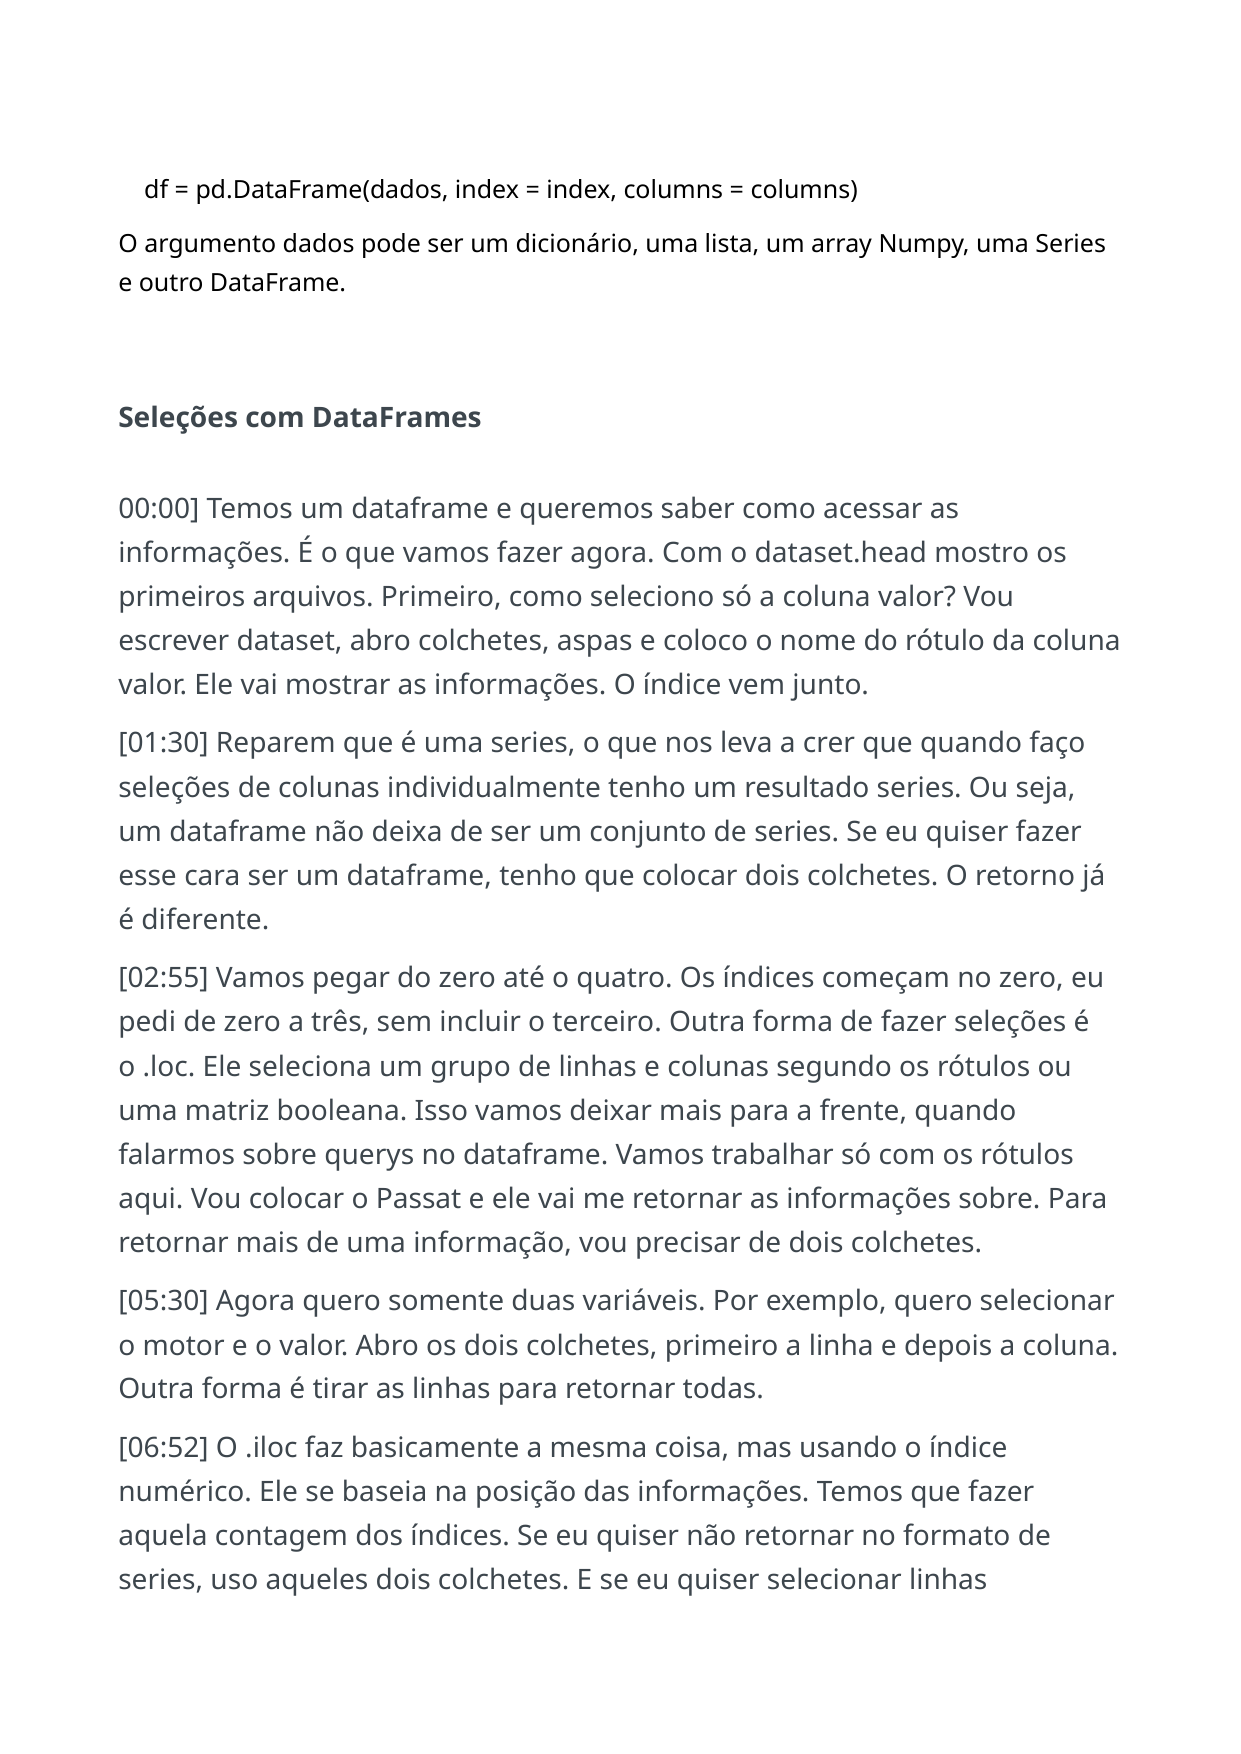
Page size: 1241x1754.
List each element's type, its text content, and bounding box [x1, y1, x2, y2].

text 00:00] Temos um dataframe e queremos saber como acessar as informações. É o que vamos fazer agora. Com o dataset.head mostro os primeiros arquivos. Primeiro, como seleciono só a coluna valor? Vou escrever dataset, abro colchetes, aspas e coloco o nome do rótulo da coluna valor. Ele vai mostrar as informações. O índice vem junto. [118, 448, 1122, 702]
text [02:55] Vamos pegar do zero até o quatro. Os índices começam no zero, eu pedi de zero a três, sem incluir o terceiro. Outra forma de fazer seleções é o .loc. Ele seleciona um grupo de linhas e colunas segundo os rótulos ou uma matriz booleana. Isso vamos deixar mais para a frente, quando falarmos sobre querys no dataframe. Vamos trabalhar só com os rótulos aqui. Vou colocar o Passat e ele vai me retornar as informações sobre. Para retornar mais de uma informação, vou precisar de dois colchetes. [118, 958, 1122, 1260]
text df = pd.DataFrame(dados, index = index, columns = columns) [118, 172, 1122, 206]
subtitle Seleções com DataFrames [118, 397, 1122, 436]
text [05:30] Agora quero somente duas variáveis. Por exemplo, quero selecionar o motor e o valor. Abro os dois colchetes, primeiro a linha e depois a coluna. Outra forma é tirar as linhas para retornar todas. [118, 1281, 1122, 1407]
text [01:30] Reparem que é uma series, o que nos leva a crer que quando faço seleções de colunas individualmente tenho um resultado series. Ou seja, um dataframe não deixa de ser um conjunto de series. Se eu quiser fazer esse cara ser um dataframe, tenho que colocar dois colchetes. O retorno já é diferente. [118, 723, 1122, 937]
text [06:52] O .iloc faz basicamente a mesma coisa, mas usando o índice numérico. Ele se baseia na posição das informações. Temos que fazer aquela contagem dos índices. Se eu quiser não retornar no formato de series, uso aqueles dois colchetes. E se eu quiser selecionar linhas [118, 1427, 1122, 1598]
text O argumento dados pode ser um dicionário, uma lista, um array Numpy, uma Series e outro DataFrame. [118, 226, 1122, 299]
